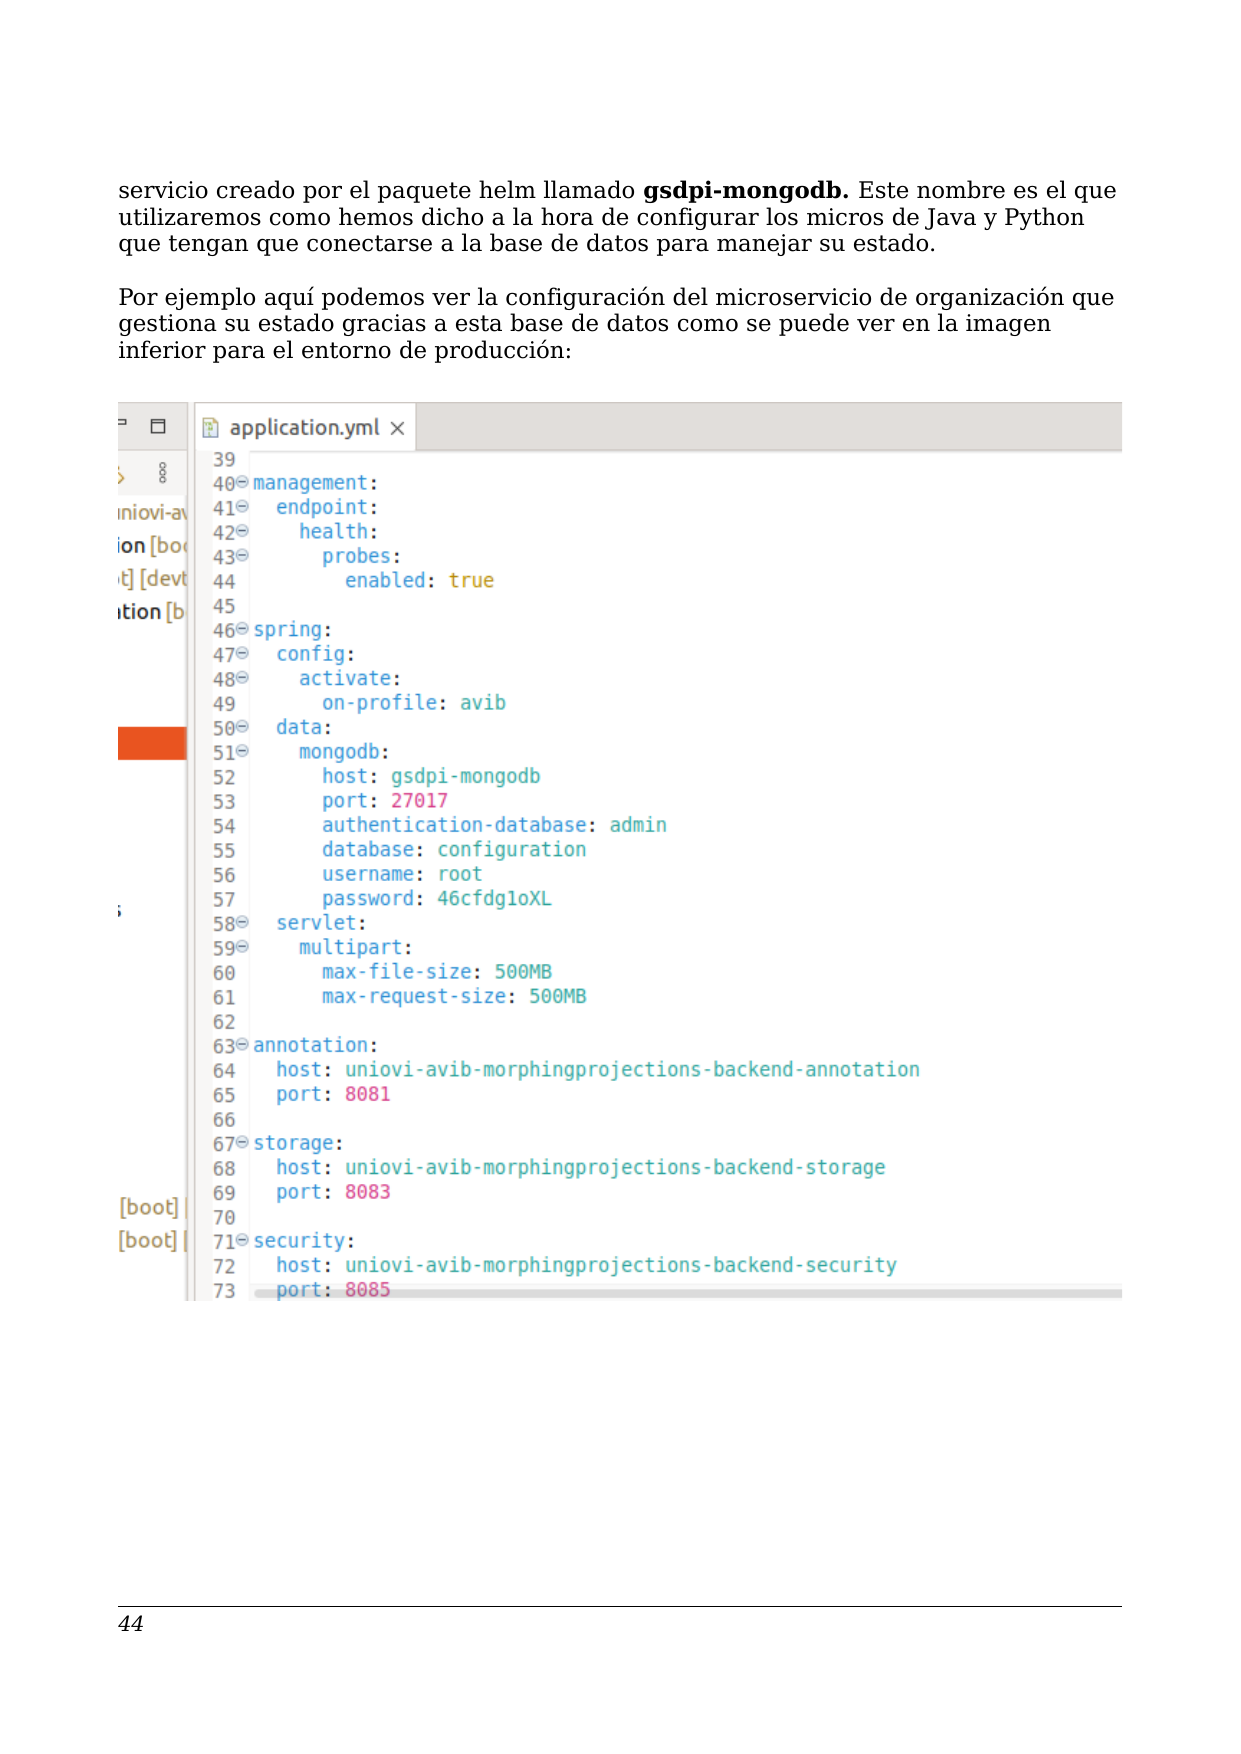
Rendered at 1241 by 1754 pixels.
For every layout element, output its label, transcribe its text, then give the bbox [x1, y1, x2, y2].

text servicio creado por el paquete helm llamado gsdpi-mongodb. Este nombre es el que utilizaremos como hemos dicho a la hora de configurar los micros de Java y Python que tengan que conectarse a la base de datos para manejar su estado. Por ejemplo aquí podemos ver la configuración del microservicio de organización que gestiona su estado gracias a esta base de datos como se puede ver en la imagen inferior para el entorno de producción: [118, 177, 1122, 390]
picture [118, 402, 1123, 1301]
